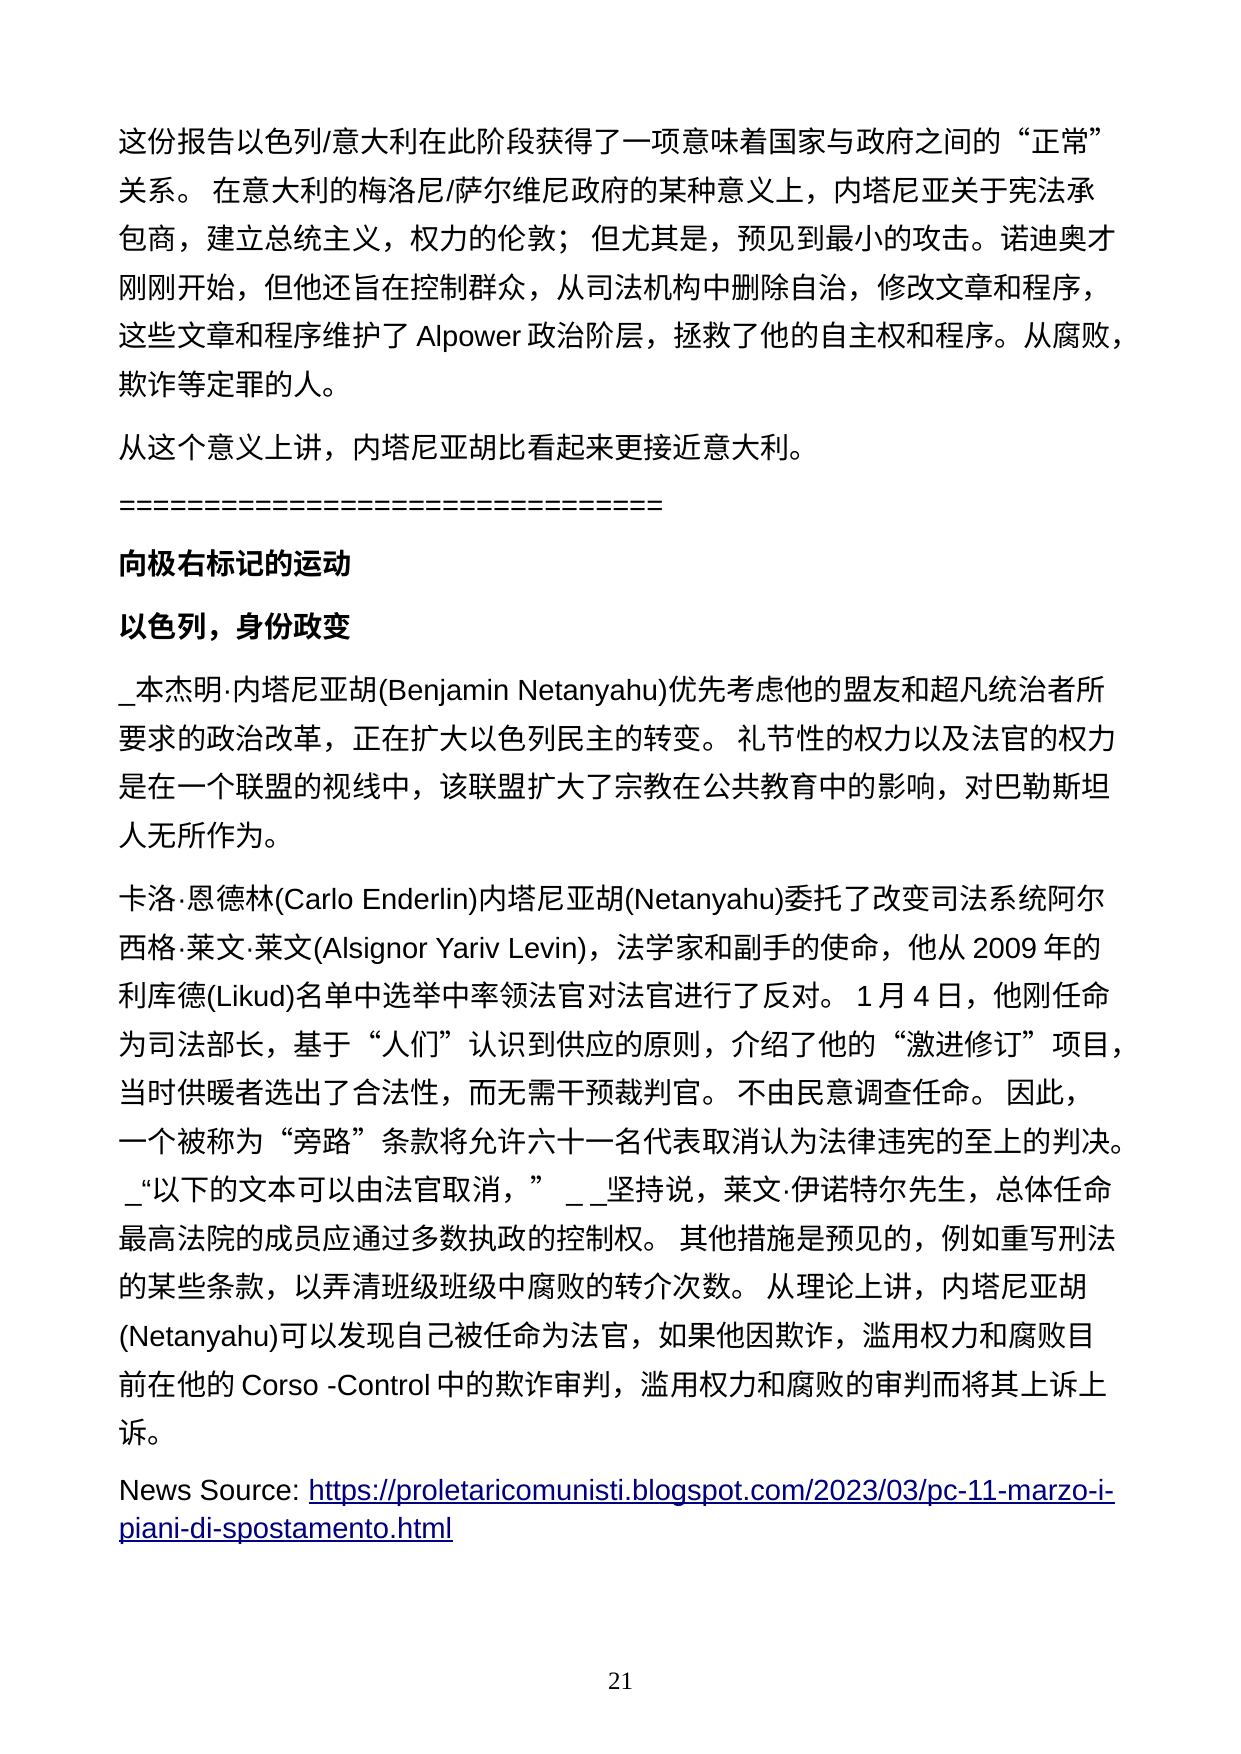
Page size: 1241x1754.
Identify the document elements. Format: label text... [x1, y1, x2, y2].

text 以色列，身份政变 [118, 604, 1122, 646]
text _本杰明·内塔尼亚胡(Benjamin Netanyahu)优先考虑他的盟友和超凡统治者所要求的政治改革，正在扩大以色列民主的转变。 礼节性的权力以及法官的权力是在一个联盟的视线中，该联盟扩大了宗教在公共教育中的影响，对巴勒斯坦人无所作为。 [118, 667, 1122, 855]
text 这份报告以色列/意大利在此阶段获得了一项意味着国家与政府之间的“正常”关系。 在意大利的梅洛尼/萨尔维尼政府的某种意义上，内塔尼亚关于宪法承包商，建立总统主义，权力的伦敦； 但尤其是，预见到最小的攻击。诺迪奥才刚刚开始，但他还旨在控制群众，从司法机构中删除自治，修改文章和程序，这些文章和程序维护了Alpower政治阶层，拯救了他的自主权和程序。从腐败，欺诈等定罪的人。 [118, 118, 1122, 403]
text News Source: https://proletaricomunisti.blogspot.com/2023/03/pc-11-marzo-i-piani-di-spostamento.html [118, 1473, 1122, 1545]
text 向极右标记的运动 [118, 541, 1122, 583]
text 卡洛·恩德林(Carlo Enderlin)内塔尼亚胡(Netanyahu)委托了改变司法系统阿尔西格·莱文·莱文(Alsignor Yariv Levin)，法学家和副手的使命，他从2009年的利库德(Likud)名单中选举中率领法官对法官进行了反对。 1月4日，他刚任命为司法部长，基于“人们”认识到供应的原则，介绍了他的“激进修订”项目，当时供暖者选出了合法性，而无需干预裁判官。 不由民意调查任命。 因此，一个被称为“旁路”条款将允许六十一名代表取消认为法律违宪的至上的判决。 _“以下的文本可以由法官取消，” _ _坚持说，莱文·伊诺特尔先生，总体任命最高法院的成员应通过多数执政的控制权。 其他措施是预见的，例如重写刑法的某些条款，以弄清班级班级中腐败的转介次数。 从理论上讲，内塔尼亚胡(Netanyahu)可以发现自己被任命为法官，如果他因欺诈，滥用权力和腐败目前在他的Corso -Control中的欺诈审判，滥用权力和腐败的审判而将其上诉上诉。 [118, 876, 1122, 1452]
text ================================ [118, 487, 1122, 521]
text 从这个意义上讲，内塔尼亚胡比看起来更接近意大利。 [118, 424, 1122, 467]
